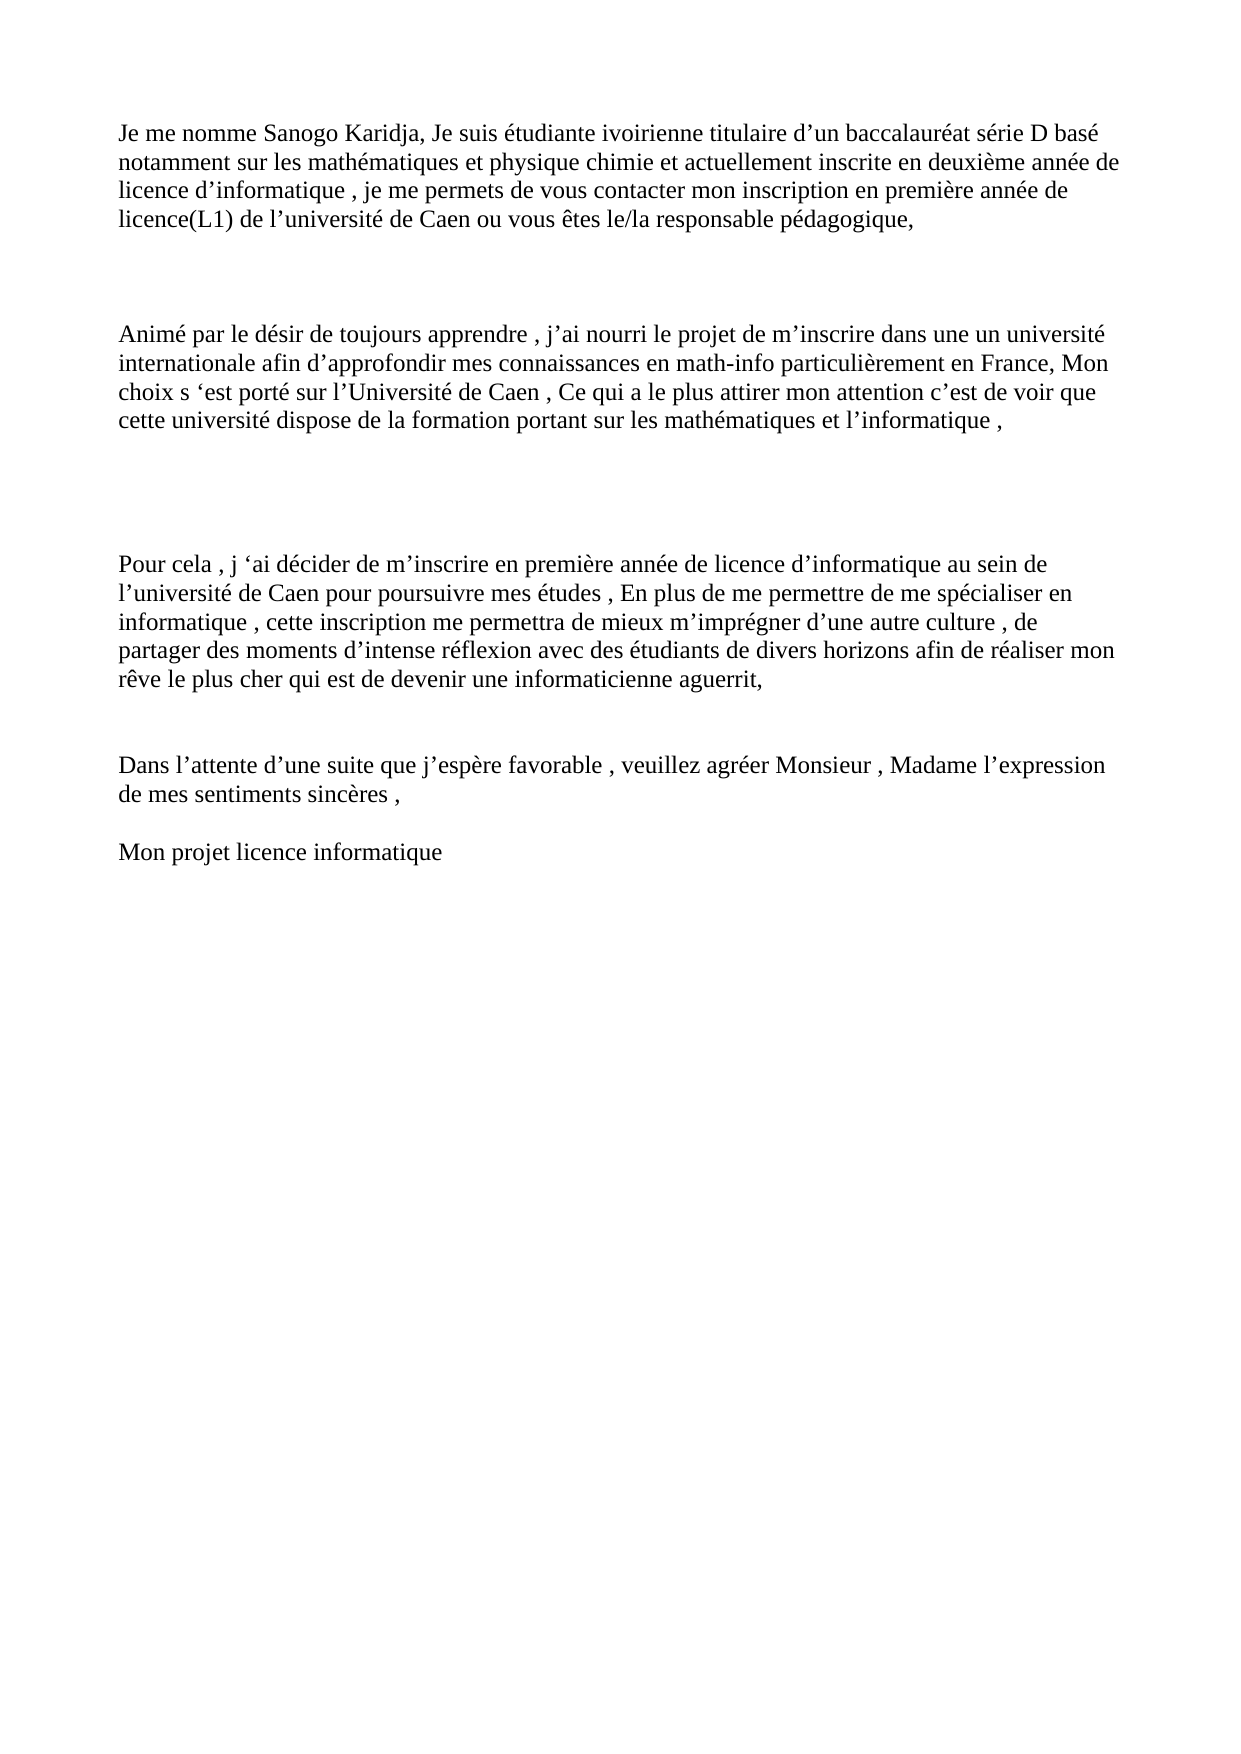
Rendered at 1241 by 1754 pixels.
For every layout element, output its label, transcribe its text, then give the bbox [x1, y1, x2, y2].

text Je me nomme Sanogo Karidja, Je suis étudiante ivoirienne titulaire d’un baccalauréat série D basé notamment sur les mathématiques et physique chimie et actuellement inscrite en deuxième année de licence d’informatique , je me permets de vous contacter mon inscription en première année de licence(L1) de l’université de Caen ou vous êtes le/la responsable pédagogique, [118, 118, 1122, 233]
text Mon projet licence informatique [118, 837, 1122, 866]
text Dans l’attente d’une suite que j’espère favorable , veuillez agréer Monsieur , Madame l’expression de mes sentiments sincères , [118, 751, 1122, 808]
text Animé par le désir de toujours apprendre , j’ai nourri le projet de m’inscrire dans une un université internationale afin d’approfondir mes connaissances en math-info particulièrement en France, Mon choix s ‘est porté sur l’Université de Caen , Ce qui a le plus attirer mon attention c’est de voir que cette université dispose de la formation portant sur les mathématiques et l’informatique , [118, 319, 1122, 434]
text Pour cela , j ‘ai décider de m’inscrire en première année de licence d’informatique au sein de l’université de Caen pour poursuivre mes études , En plus de me permettre de me spécialiser en informatique , cette inscription me permettra de mieux m’imprégner d’une autre culture , de partager des moments d’intense réflexion avec des étudiants de divers horizons afin de réaliser mon rêve le plus cher qui est de devenir une informaticienne aguerrit, [118, 549, 1122, 693]
